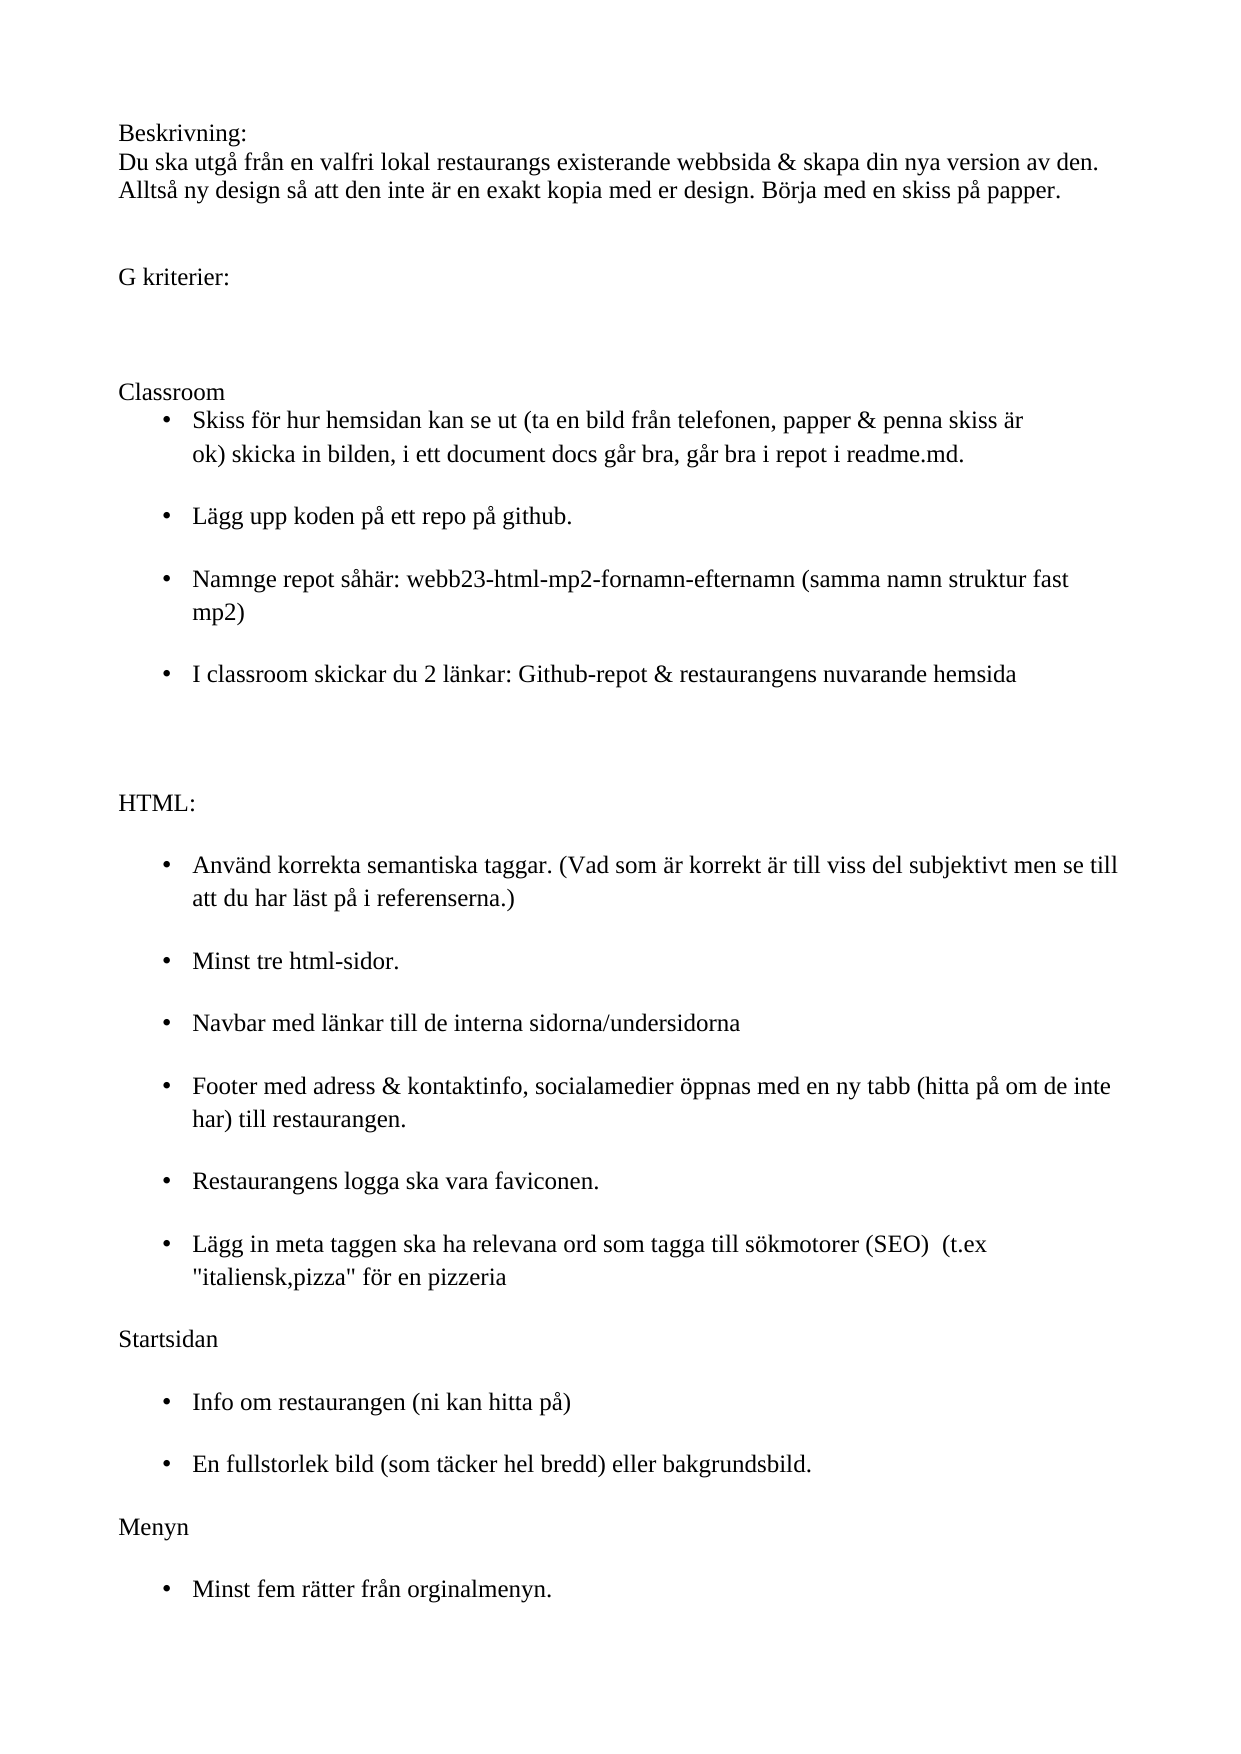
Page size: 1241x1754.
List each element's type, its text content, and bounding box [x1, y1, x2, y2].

list Använd korrekta semantiska taggar. (Vad som är korrekt är till viss del subjektivt men se till att du har läst på i referenserna.) [162, 850, 1122, 912]
list Skiss för hur hemsidan kan se ut (ta en bild från telefonen, papper & penna skiss är ok) skicka in bilden, i ett document docs går bra, går bra i repot i readme.md. [162, 406, 1122, 467]
list Navbar med länkar till de interna sidorna/undersidorna [162, 1008, 1122, 1037]
text HTML: [118, 722, 1122, 816]
list Restaurangens logga ska vara faviconen. [162, 1166, 1122, 1195]
list Lägg in meta taggen ska ha relevana ord som tagga till sökmotorer (SEO) (t.ex "italiensk,pizza" för en pizzeria [162, 1229, 1122, 1291]
list Namnge repot såhär: webb23-html-mp2-fornamn-efternamn (samma namn struktur fast mp2) [162, 564, 1122, 625]
list Footer med adress & kontaktinfo, socialamedier öppnas med en ny tabb (hitta på om de inte har) till restaurangen. [162, 1071, 1122, 1132]
list Minst fem rätter från orginalmenyn. [162, 1574, 1122, 1603]
list I classroom skickar du 2 länkar: Github-repot & restaurangens nuvarande hemsida [162, 659, 1122, 688]
list Info om restaurangen (ni kan hitta på) [162, 1387, 1122, 1416]
list Lägg upp koden på ett repo på github. [162, 501, 1122, 530]
text Beskrivning: Du ska utgå från en valfri lokal restaurangs existerande webbsida & skapa din nya version av den. Alltså ny design så att den inte är en exakt kopia med er design. Börja med en skiss på papper. G kriterier: Classroom [118, 118, 1122, 406]
text Startsidan [118, 1324, 1122, 1353]
list Minst tre html-sidor. [162, 946, 1122, 974]
list En fullstorlek bild (som täcker hel bredd) eller bakgrundsbild. [162, 1449, 1122, 1478]
text Menyn [118, 1512, 1122, 1541]
